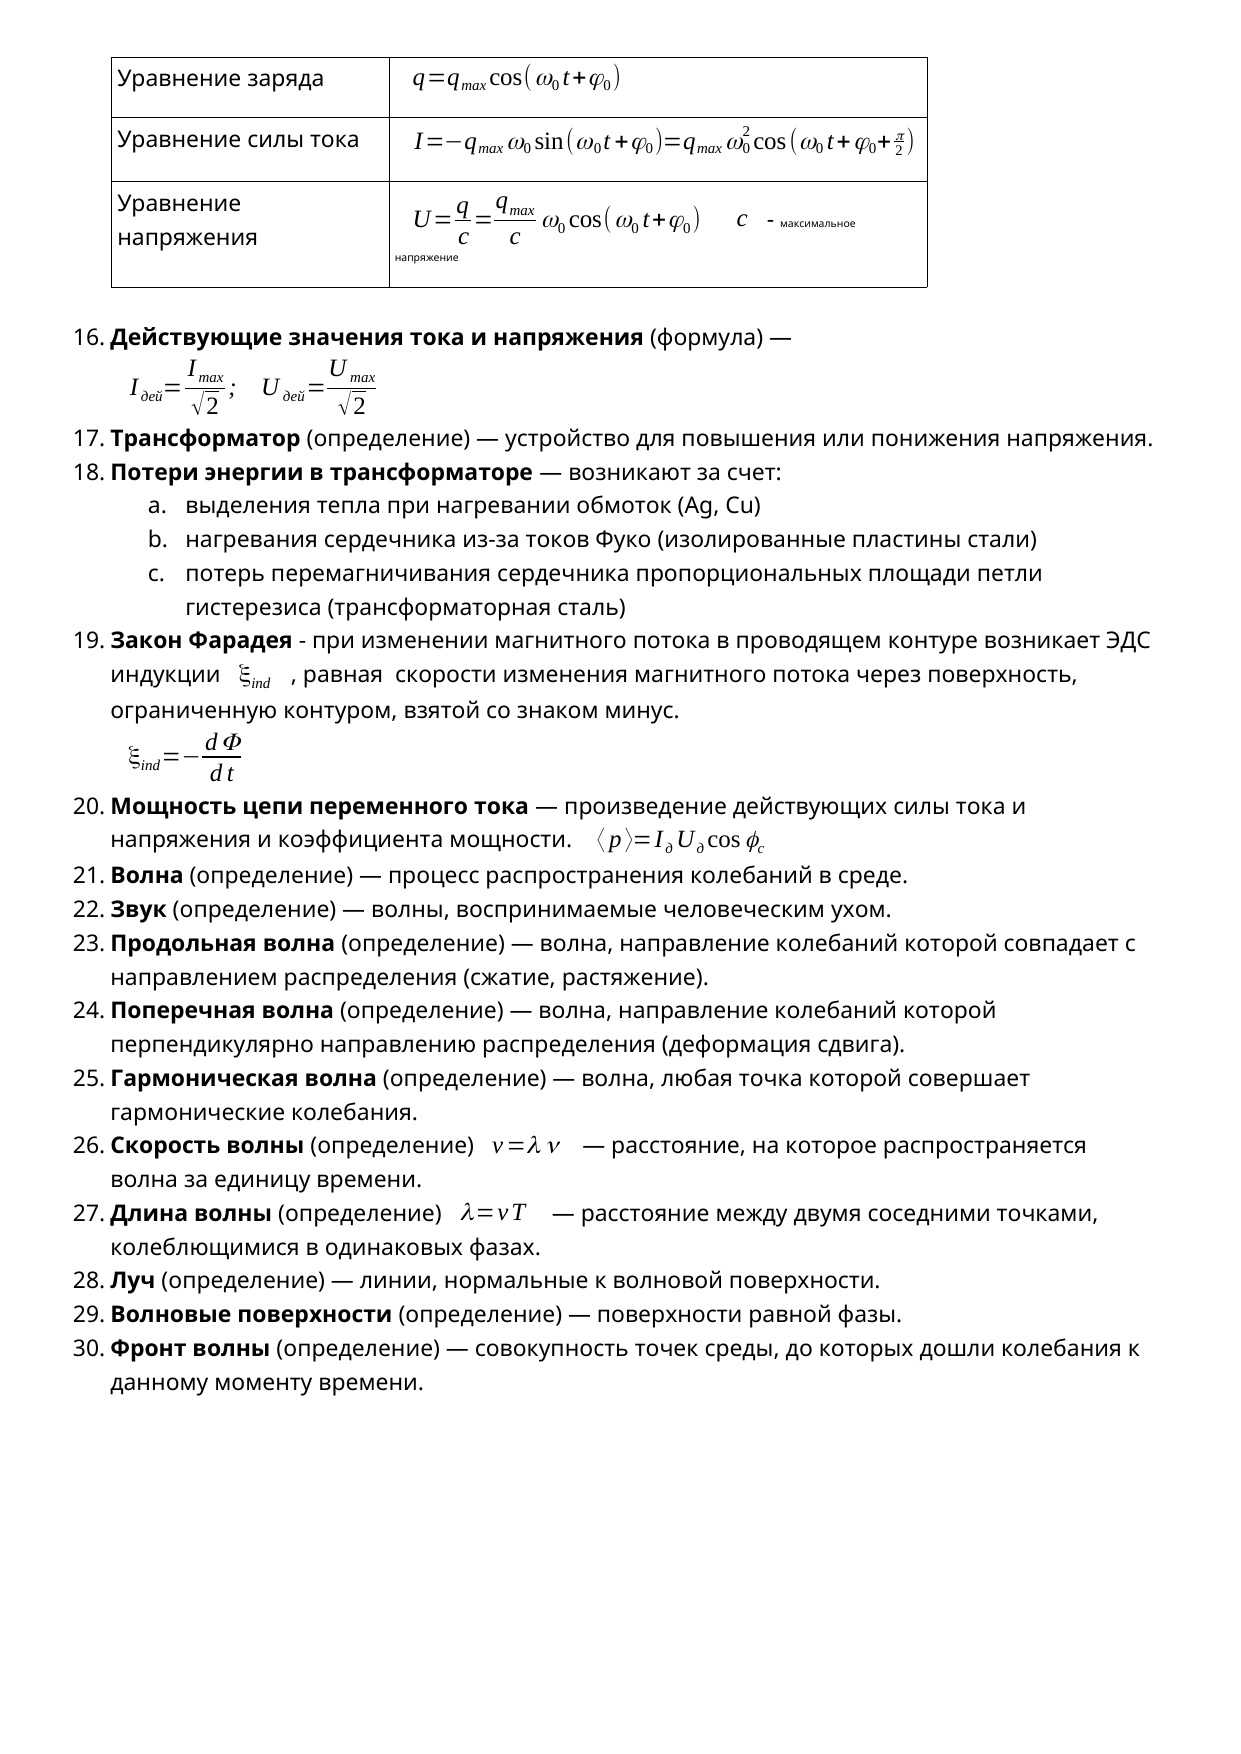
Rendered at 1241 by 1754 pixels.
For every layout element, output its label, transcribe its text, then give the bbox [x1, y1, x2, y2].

table_cell [390, 58, 927, 117]
list Закон Фарадея - при изменении магнитного потока в проводящем контуре возникает ЭДС индукции, равная скорости изменения магнитного потока через поверхность, ограниченную контуром, взятой со знаком минус. [73, 624, 1159, 726]
list Фронт волны (определение) — совокупность точек среды, до которых дошли колебания к данному моменту времени. [73, 1332, 1159, 1397]
list Поперечная волна (определение) — волна, направление колебаний которой перпендикулярно направлению распределения (деформация сдвига). [73, 994, 1159, 1059]
list Трансформатор (определение) — устройство для повышения или понижения напряжения. [73, 422, 1159, 453]
list Длина волны (определение) — расстояние между двумя соседними точками, колеблющимися в одинаковых фазах. [73, 1197, 1159, 1262]
list Продольная волна (определение) — волна, направление колебаний которой совпадает с направлением распределения (сжатие, растяжение). [73, 927, 1159, 992]
table_cell Уравнение силы тока [112, 118, 389, 181]
list нагревания сердечника из-за токов Фуко (изолированные пластины стали) [148, 523, 1159, 554]
list Мощность цепи переменного тока — произведение действующих силы тока и напряжения и коэффициента мощности. [73, 789, 1159, 857]
list Потери энергии в трансформаторе — возникают за счет: [73, 456, 1159, 487]
list Действующие значения тока и напряжения (формула) — [73, 321, 1159, 352]
list Гармоническая волна (определение) — волна, любая точка которой совершает гармонические колебания. [73, 1062, 1159, 1127]
list выделения тепла при нагревании обмоток (Ag, Cu) [148, 489, 1159, 521]
list потерь перемагничивания сердечника пропорциональных площади петли гистерезиса (трансформаторная сталь) [148, 557, 1159, 622]
list Волна (определение) — процесс распространения колебаний в среде. [73, 859, 1159, 891]
table_cell Уравнение заряда [112, 58, 389, 117]
table_cell [390, 118, 927, 181]
list Луч (определение) — линии, нормальные к волновой поверхности. [73, 1264, 1159, 1296]
table_cell - максимальное напряжение [390, 182, 927, 287]
list Звук (определение) — волны, воспринимаемые человеческим ухом. [73, 893, 1159, 924]
list Волновые поверхности (определение) — поверхности равной фазы. [73, 1298, 1159, 1329]
table_cell Уравнение напряжения [112, 182, 389, 287]
list Скорость волны (определение) — расстояние, на которое распространяется волна за единицу времени. [73, 1129, 1159, 1194]
